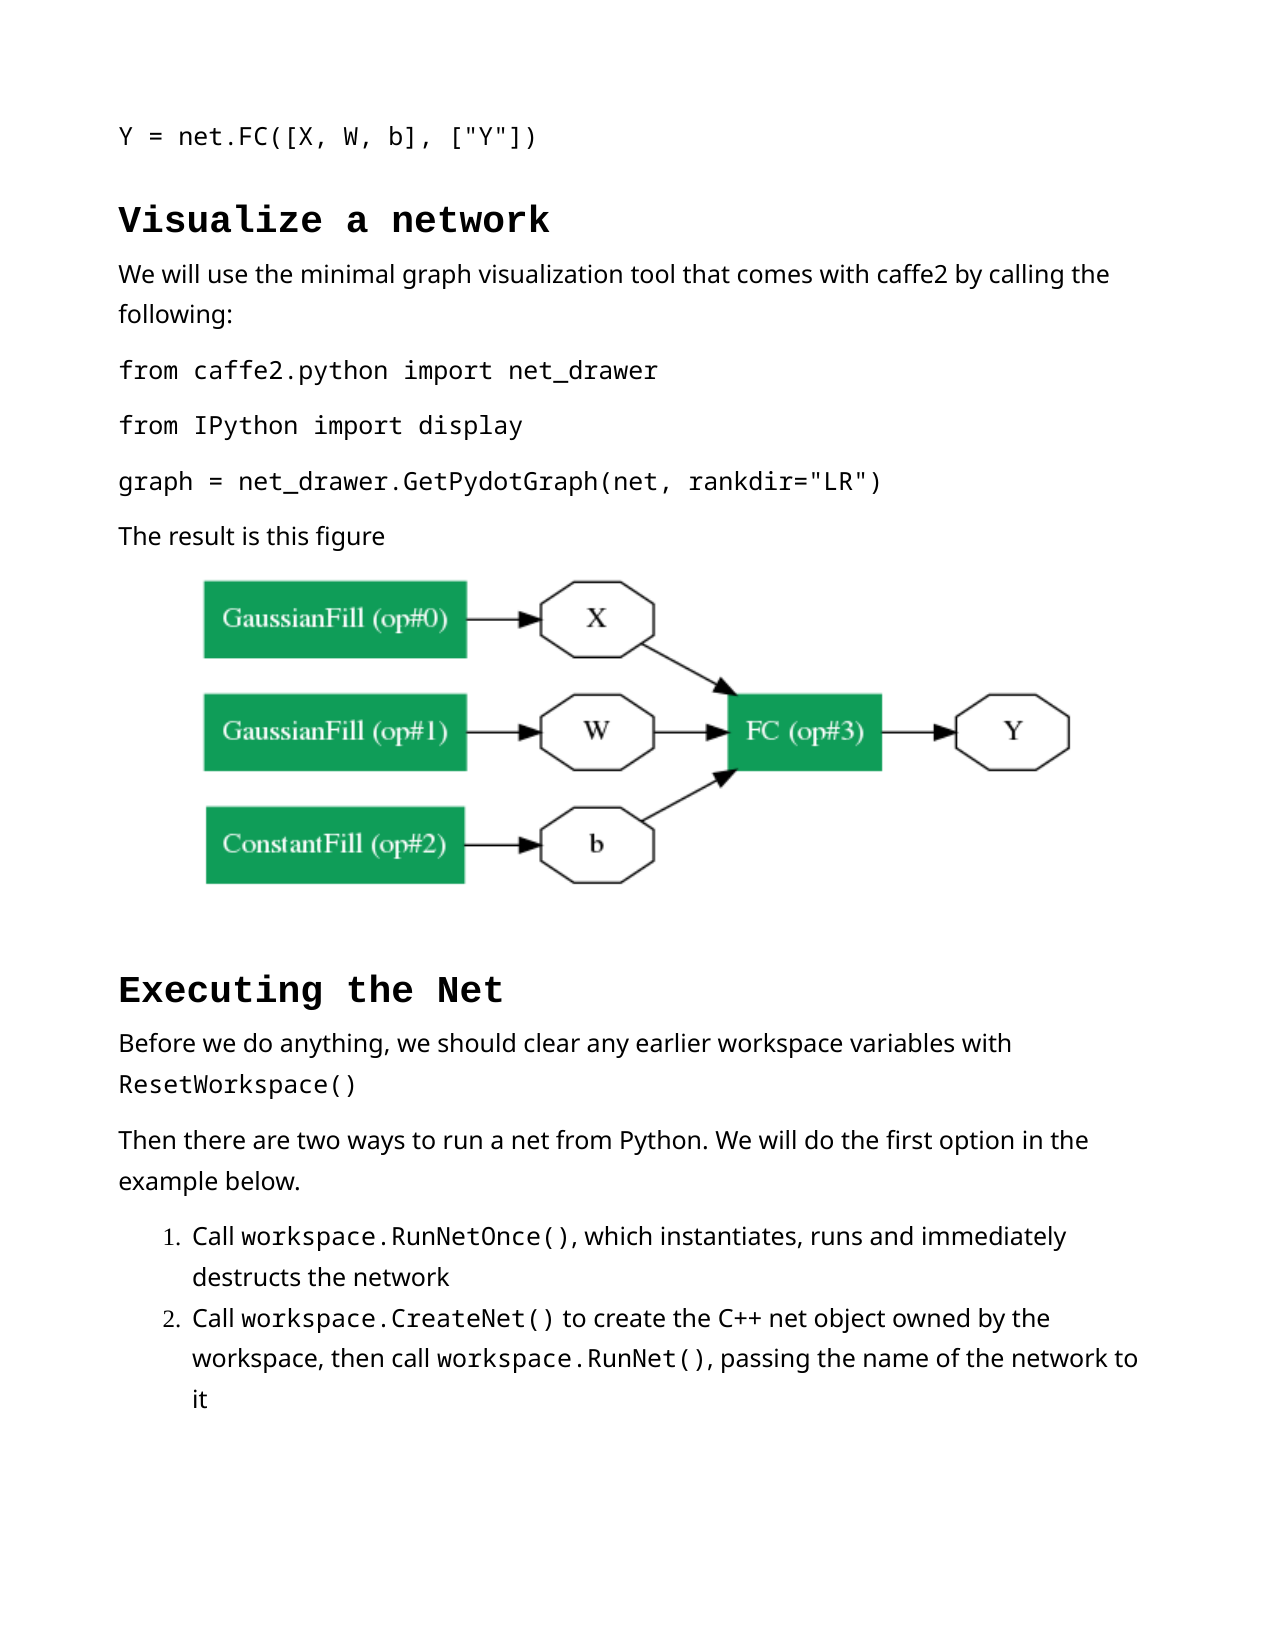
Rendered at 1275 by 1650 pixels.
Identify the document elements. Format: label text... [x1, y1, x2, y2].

text Then there are two ways to run a net from Python. We will do the first option in the example below. [118, 1122, 1157, 1197]
text Y = net.FC([X, W, b], ["Y"]) [118, 118, 1157, 152]
text graph = net_drawer.GetPydotGraph(net, rankdir="LR") [118, 463, 1157, 497]
text from caffe2.python import net_drawer [118, 352, 1157, 387]
list Call workspace.RunNetOnce(), which instantiates, runs and immediately destructs the network [162, 1218, 1157, 1293]
text Before we do anything, we should clear any earlier workspace variables with ResetWorkspace() [118, 1026, 1157, 1101]
subtitle Executing the Net [118, 971, 1157, 1013]
text The result is this figure [118, 519, 1157, 553]
list Call workspace.CreateNet() to create the C++ net object owned by the workspace, then call workspace.RunNet(), passing the name of the network to it [162, 1300, 1157, 1416]
subtitle Visualize a network [118, 201, 1157, 244]
text We will use the minimal graph visualization tool that comes with caffe2 by calling the following: [118, 256, 1157, 331]
picture [197, 574, 1078, 892]
text from IPython import display [118, 408, 1157, 442]
